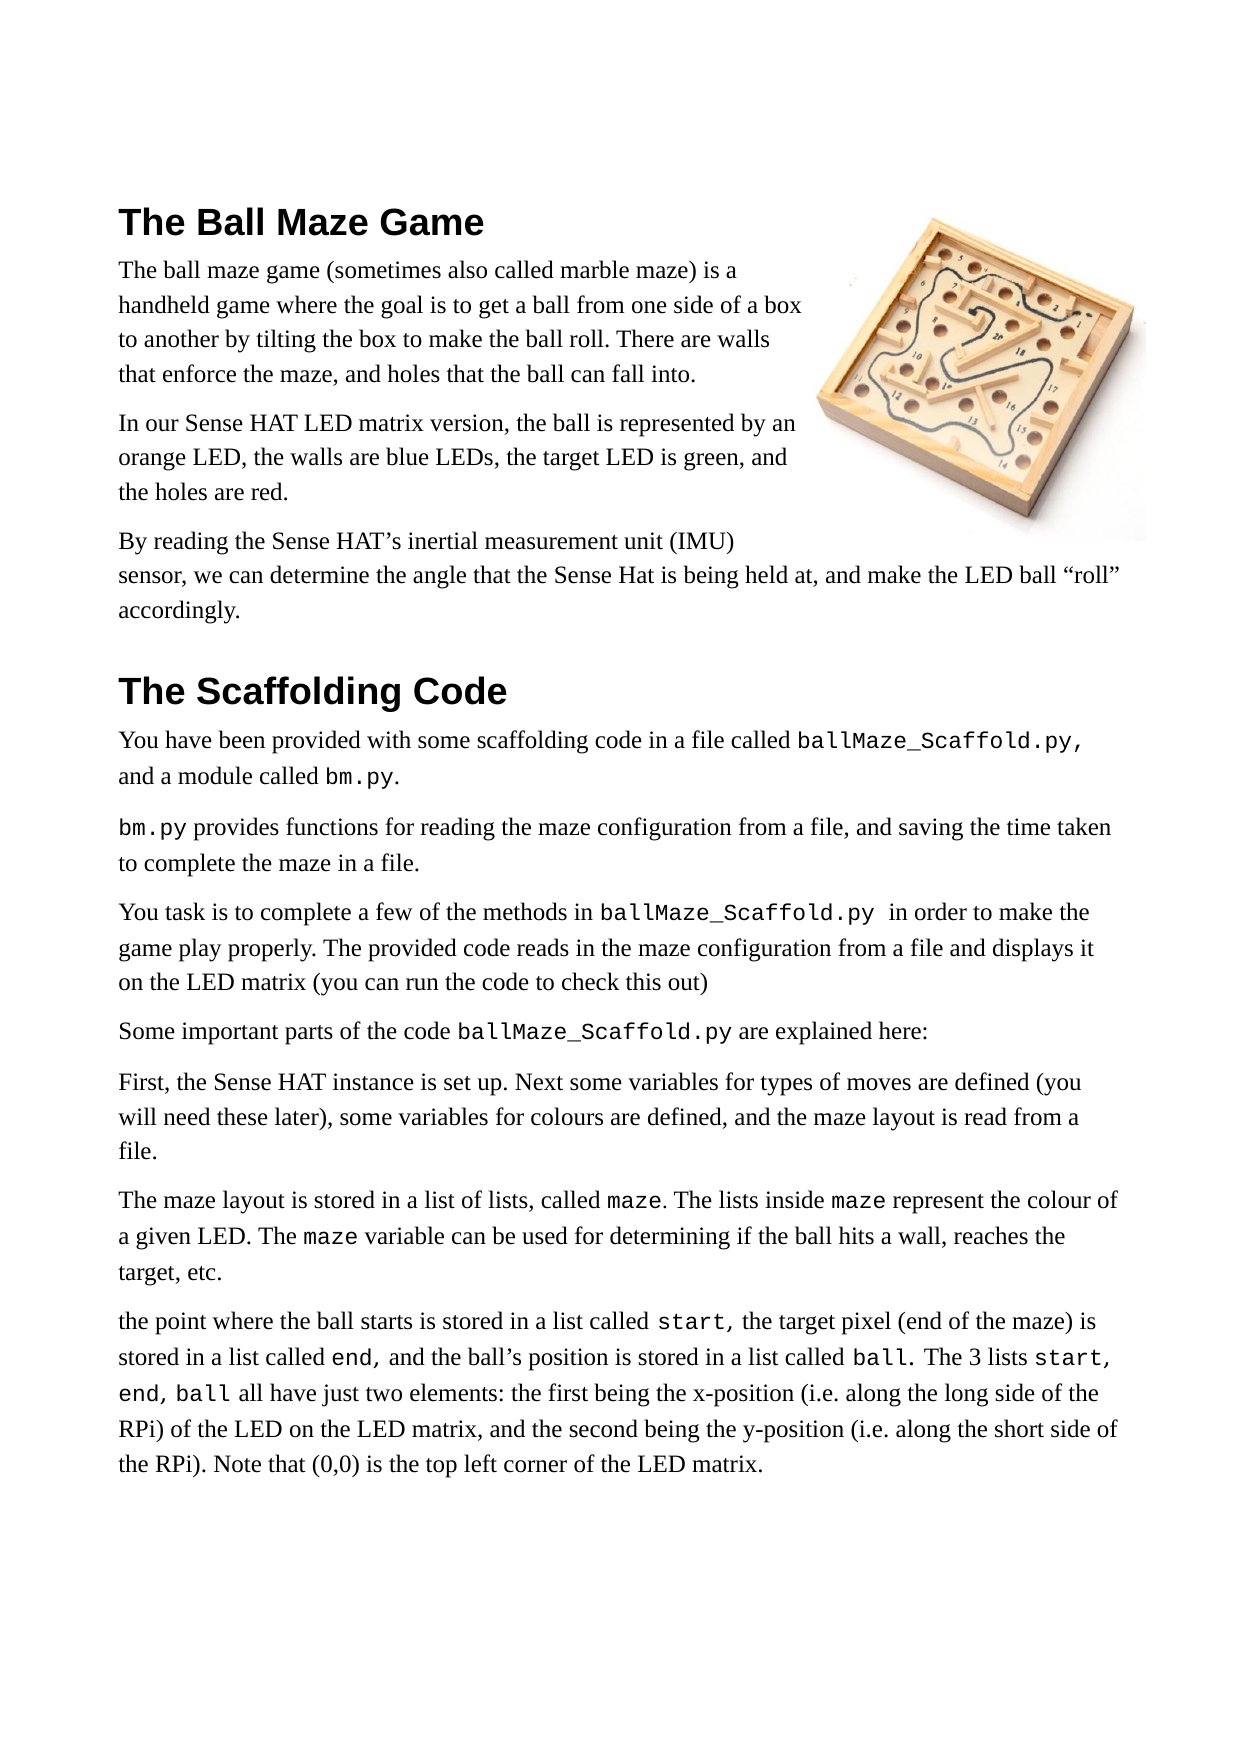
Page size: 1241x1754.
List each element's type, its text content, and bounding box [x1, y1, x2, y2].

text You have been provided with some scaffolding code in a file called ballMaze_Scaffold.py, and a module called bm.py. [118, 725, 1122, 791]
text First, the Sense HAT instance is set up. Next some variables for types of moves are defined (you will need these later), some variables for colours are defined, and the maze layout is read from a file. [118, 1067, 1122, 1165]
text You task is to complete a few of the methods in ballMaze_Scaffold.py in order to make the game play properly. The provided code reads in the maze configuration from a file and displays it on the LED matrix (you can run the code to check this out) [118, 897, 1122, 996]
subtitle The Ball Maze Game [118, 199, 802, 243]
text The maze layout is stored in a list of lists, called maze. The lists inside maze represent the colour of a given LED. The maze variable can be used for determining if the ball hits a wall, reaches the target, etc. [118, 1185, 1122, 1286]
text In our Sense HAT LED matrix version, the ball is represented by an orange LED, the walls are blue LEDs, the target LED is green, and the holes are red. [118, 408, 802, 506]
subtitle The Scaffolding Code [118, 669, 1122, 713]
text By reading the Sense HAT’s inertial measurement unit (IMU) sensor, we can determine the angle that the Sense Hat is being held at, and make the LED ball “roll” accordingly. [118, 526, 1122, 624]
text Some important parts of the code ballMaze_Scaffold.py are explained here: [118, 1016, 1122, 1047]
text The ball maze game (sometimes also called marble maze) is a handheld game where the goal is to get a ball from one side of a box to another by tilting the box to make the ball roll. There are walls that enforce the maze, and holes that the ball can fall into. [118, 255, 802, 388]
picture [802, 196, 1147, 541]
text the point where the ball starts is stored in a list called start, the target pixel (end of the maze) is stored in a list called end, and the ball’s position is stored in a list called ball. The 3 lists start, end, ball all have just two elements: the first being the x-position (i.e. along the long side of the RPi) of the LED on the LED matrix, and the second being the y-position (i.e. along the short side of the RPi). Note that (0,0) is the top left corner of the LED matrix. [118, 1306, 1122, 1477]
text bm.py provides functions for reading the maze configuration from a file, and saving the time taken to complete the maze in a file. [118, 812, 1122, 877]
